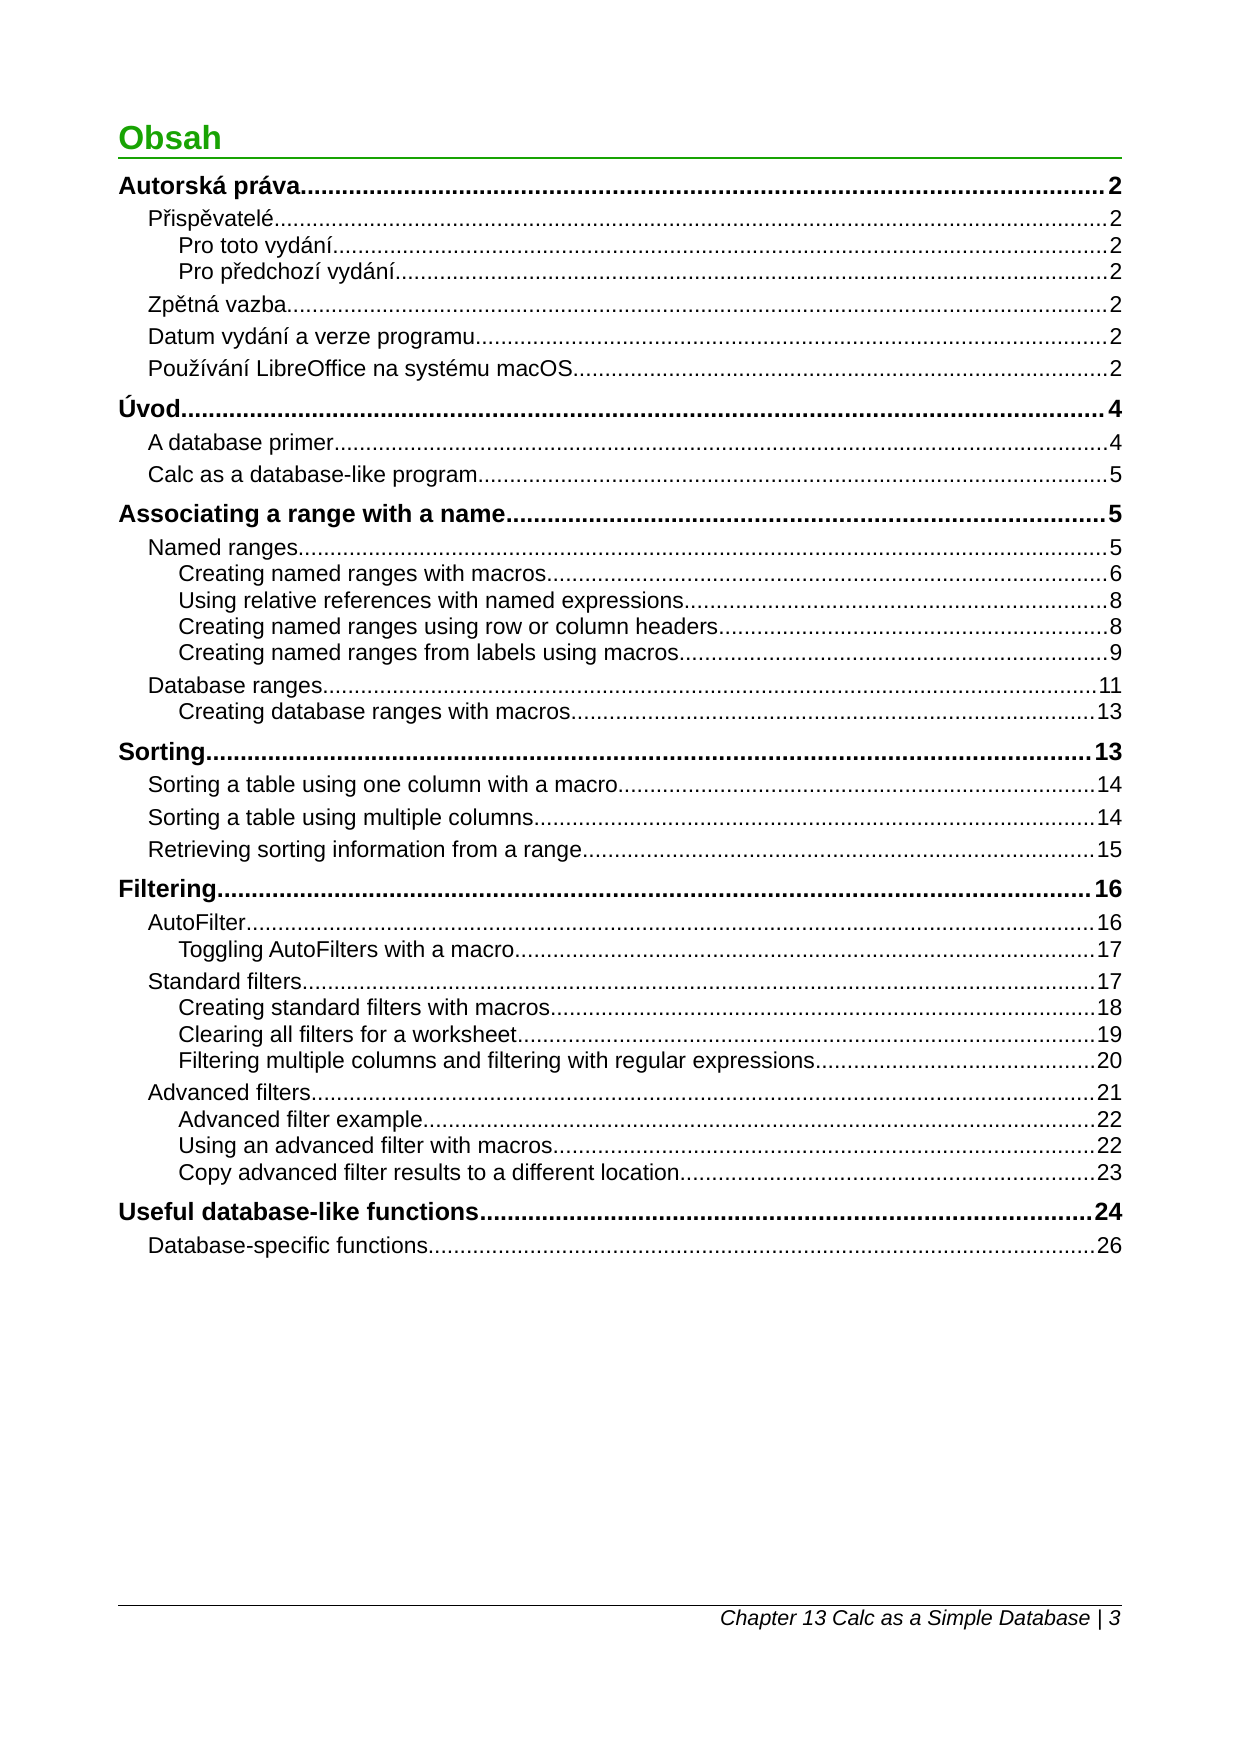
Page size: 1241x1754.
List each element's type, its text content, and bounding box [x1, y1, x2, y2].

text Autorská práva 2 [118, 171, 1122, 199]
text Calc as a database-like program 5 [148, 461, 1122, 487]
text Filtering multiple columns and filtering with regular expressions 20 [178, 1047, 1122, 1073]
text Database-specific functions 26 [148, 1232, 1122, 1258]
text Filtering 16 [118, 874, 1122, 903]
text Creating named ranges using row or column headers 8 [178, 613, 1122, 639]
text Copy advanced filter results to a different location 23 [178, 1158, 1122, 1185]
text AutoFilter 16 [148, 909, 1122, 936]
text Creating named ranges from labels using macros. 9 [178, 639, 1122, 666]
text Associating a range with a name 5 [118, 499, 1122, 528]
text Datum vydání a verze programu 2 [148, 323, 1122, 349]
text Standard filters 17 [148, 968, 1122, 994]
text Úvod 4 [118, 394, 1122, 422]
subtitle Obsah [118, 118, 1122, 157]
text Pro toto vydání 2 [178, 232, 1122, 258]
text Useful database-like functions 24 [118, 1197, 1122, 1226]
text Creating standard filters with macros 18 [178, 994, 1122, 1021]
text Using an advanced filter with macros 22 [178, 1132, 1122, 1158]
text Using relative references with named expressions 8 [178, 587, 1122, 613]
text Clearing all filters for a worksheet 19 [178, 1021, 1122, 1047]
text Advanced filter example 22 [178, 1106, 1122, 1132]
text Sorting a table using one column with a macro 14 [148, 771, 1122, 798]
text Sorting a table using multiple columns 14 [148, 804, 1122, 830]
text A database primer 4 [148, 428, 1122, 455]
text Zpětná vazba 2 [148, 291, 1122, 317]
text Používání LibreOffice na systému macOS 2 [148, 355, 1122, 382]
text Sorting 13 [118, 736, 1122, 765]
text Toggling AutoFilters with a macro 17 [178, 936, 1122, 962]
text Database ranges 11 [148, 672, 1122, 698]
text Přispěvatelé 2 [148, 205, 1122, 232]
text Advanced filters 21 [148, 1079, 1122, 1106]
text Creating database ranges with macros 13 [178, 698, 1122, 724]
text Retrieving sorting information from a range 15 [148, 836, 1122, 862]
text Creating named ranges with macros 6 [178, 560, 1122, 587]
text Pro předchozí vydání 2 [178, 258, 1122, 284]
text Named ranges 5 [148, 534, 1122, 560]
